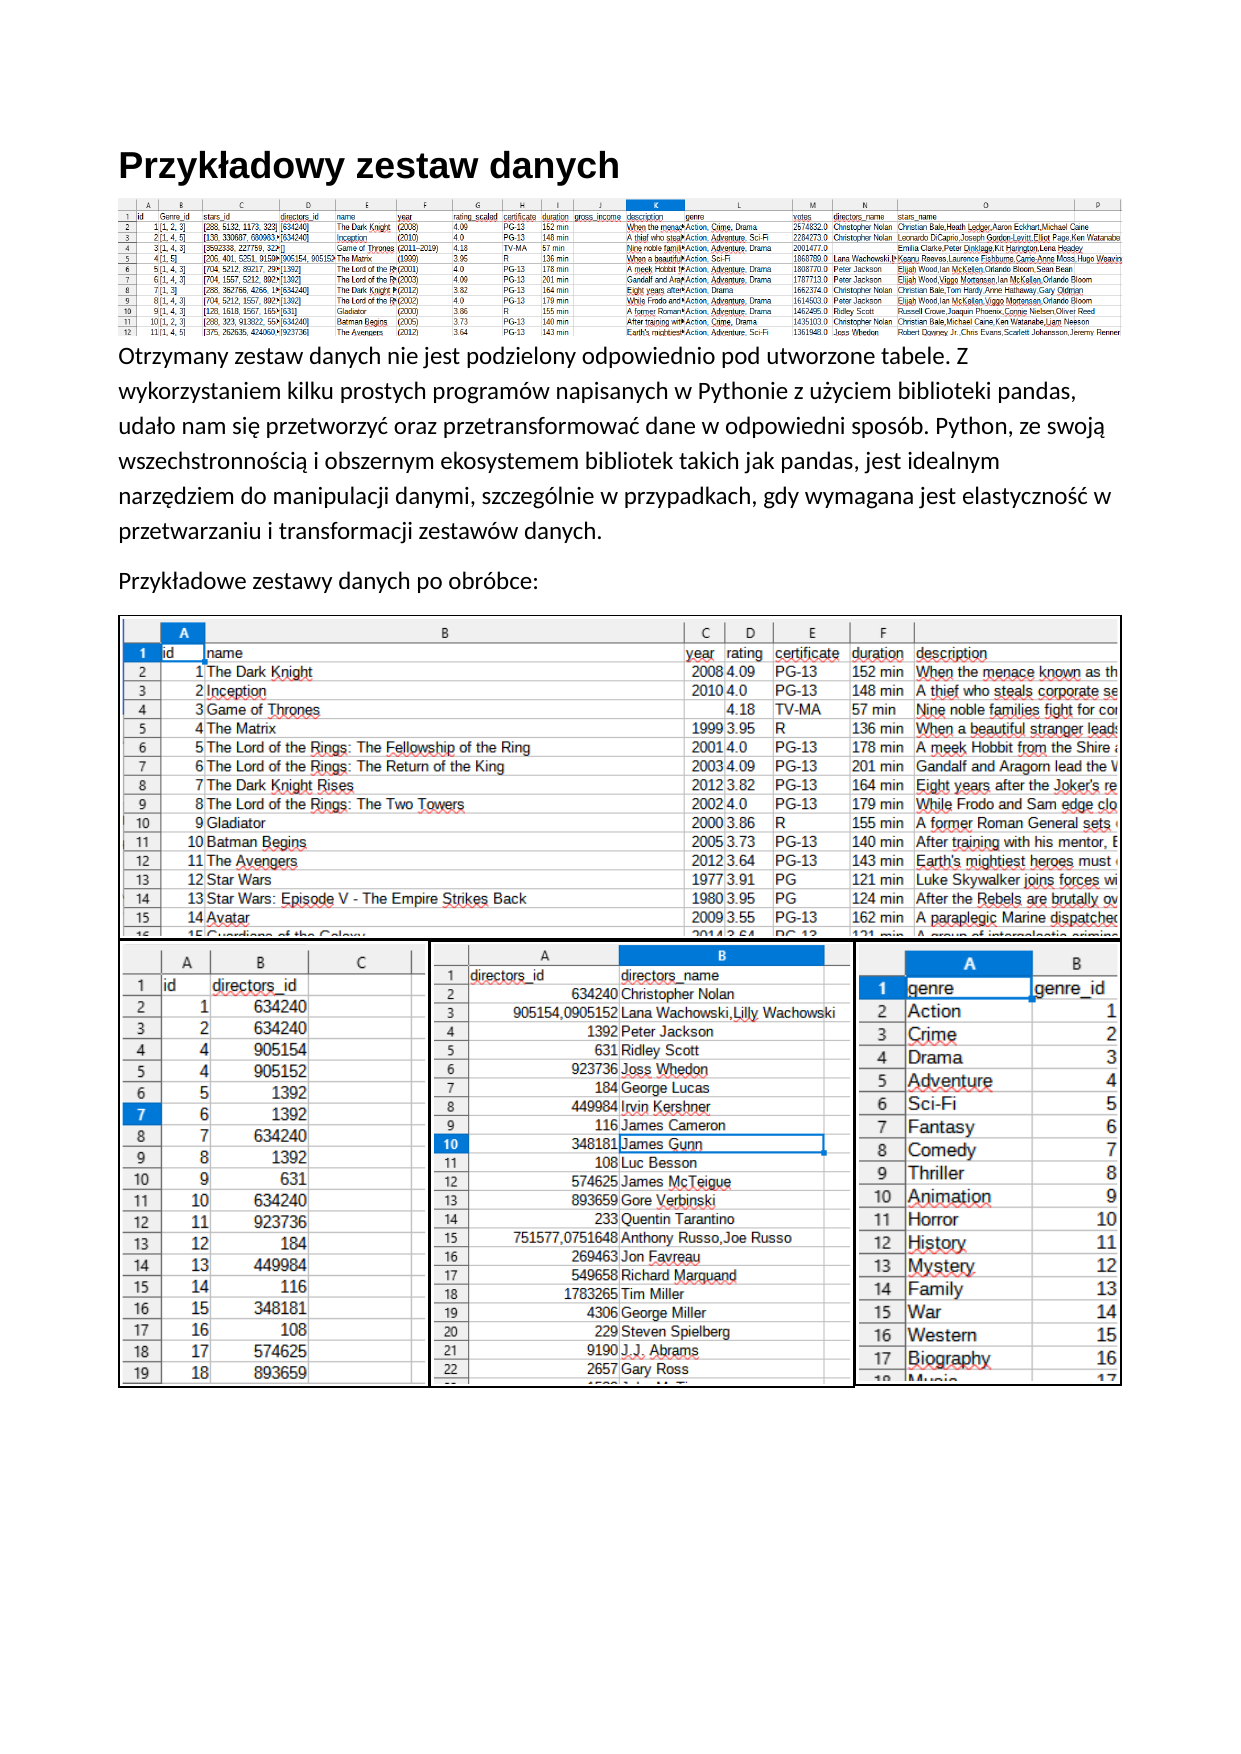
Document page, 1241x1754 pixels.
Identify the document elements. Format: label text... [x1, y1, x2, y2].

text Otrzymany zestaw danych nie jest podzielony odpowiednio pod utworzone tabele. Z wykorzystaniem kilku prostych programów napisanych w Pythonie z użyciem biblioteki pandas, udało nam się przetworzyć oraz przetransformować dane w odpowiedni sposób. Python, ze swoją wszechstronnością i obszernym ekosystemem bibliotek takich jak pandas, jest idealnym narzędziem do manipulacji danymi, szczególnie w przypadkach, gdy wymagana jest elastyczność w przetwarzaniu i transformacji zestawów danych. [118, 336, 1122, 546]
text Przykładowe zestawy danych po obróbce: [118, 565, 1122, 596]
subtitle Przykładowy zestaw danych [118, 143, 1122, 186]
picture [122, 619, 1118, 936]
picture [434, 944, 851, 1384]
picture [118, 198, 1123, 336]
picture [859, 944, 1118, 1381]
picture [122, 944, 426, 1384]
